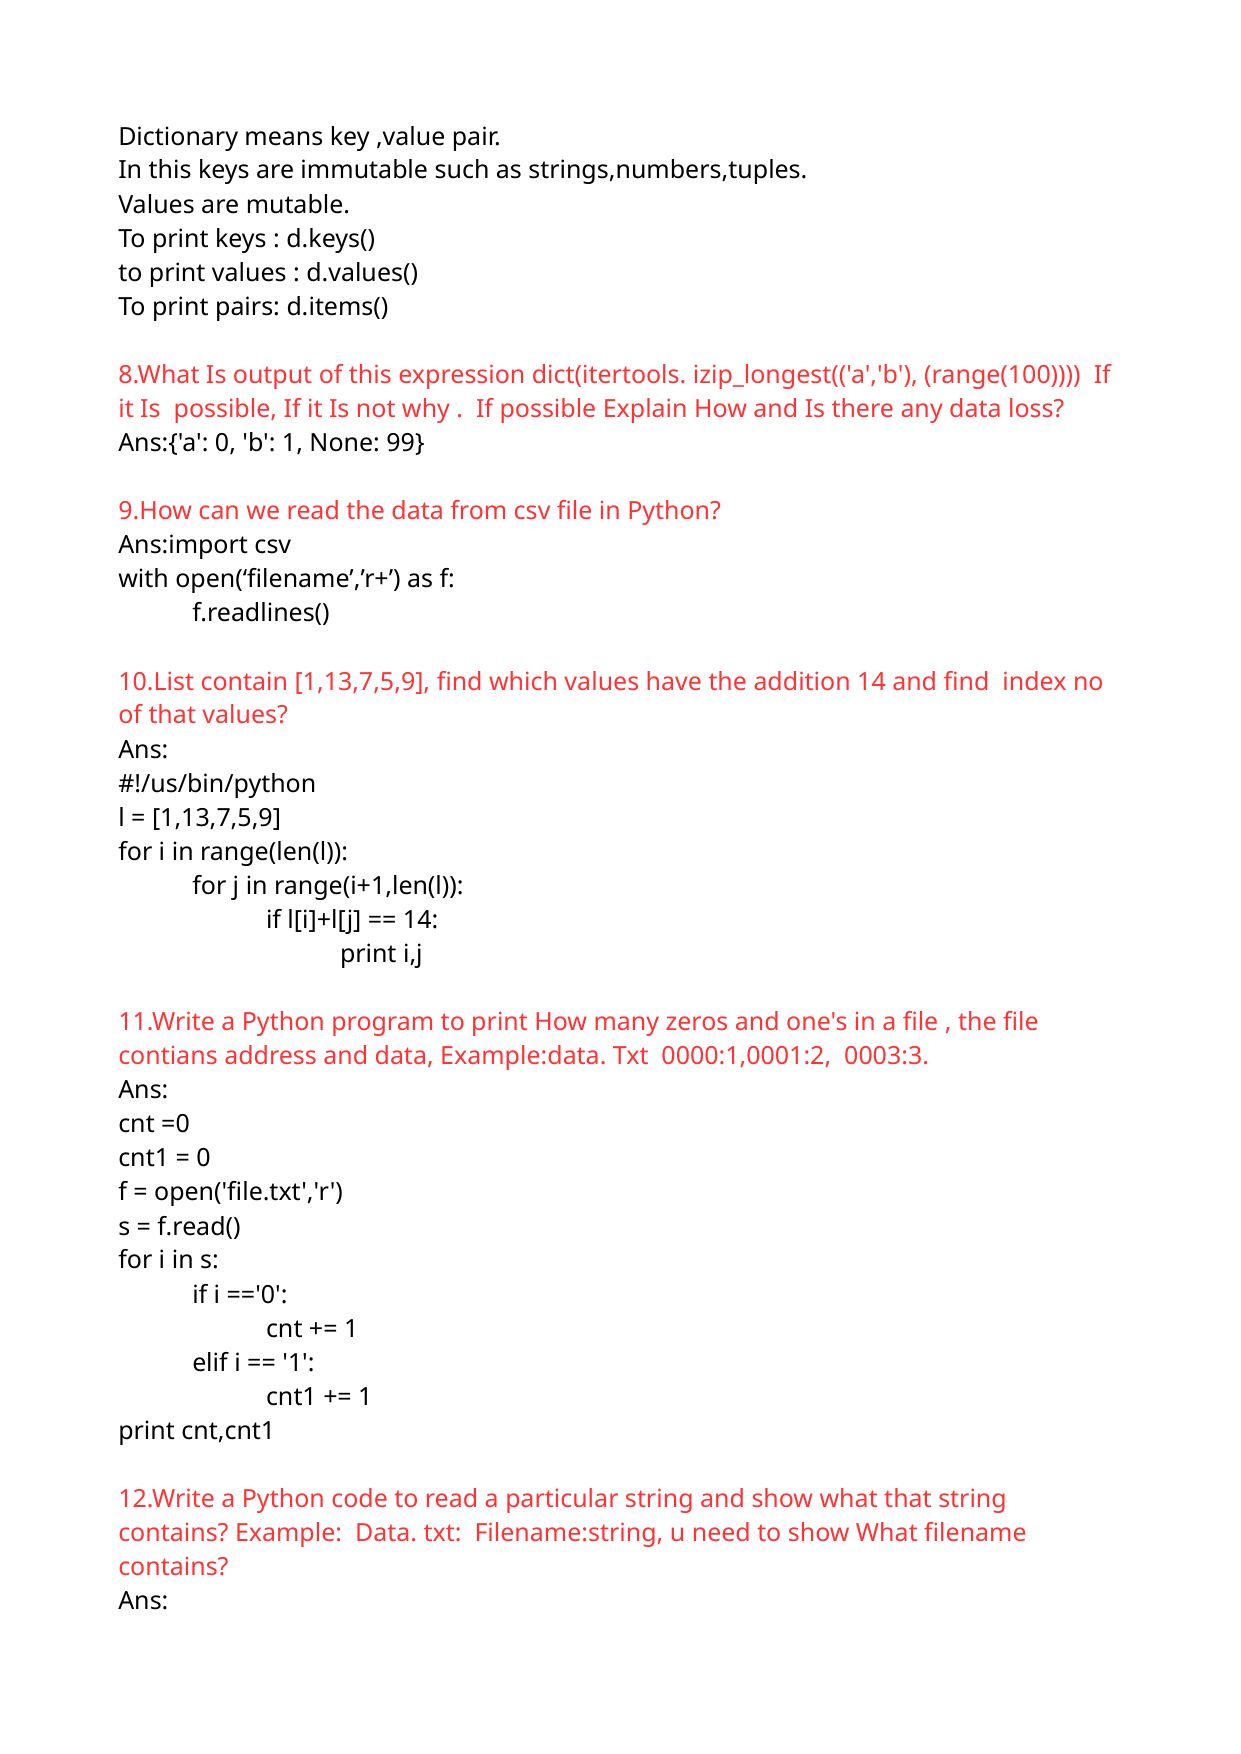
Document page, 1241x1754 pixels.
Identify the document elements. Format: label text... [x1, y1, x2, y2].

text To print pairs: d.items() [118, 288, 1122, 322]
text print cnt,cnt1 [118, 1412, 1122, 1447]
text Ans:{'a': 0, 'b': 1, None: 99} [118, 425, 1122, 459]
text for j in range(i+1,len(l)): [118, 867, 1122, 902]
text Ans: [118, 731, 1122, 765]
text 9.How can we read the data from csv file in Python? [118, 493, 1122, 527]
text for i in range(len(l)): [118, 833, 1122, 867]
text cnt =0 [118, 1106, 1122, 1140]
text if l[i]+l[j] == 14: [118, 902, 1122, 936]
text to print values : d.values() [118, 254, 1122, 288]
text 11.Write a Python program to print How many zeros and one's in a file , the file contians address and data, Example:data. Txt 0000:1,0001:2, 0003:3. [118, 1004, 1122, 1072]
text if i =='0': [118, 1276, 1122, 1310]
text Ans: [118, 1583, 1122, 1617]
text 12.Write a Python code to read a particular string and show what that string contains? Example: Data. txt: Filename:string, u need to show What filename contains? [118, 1481, 1122, 1583]
text elif i == '1': [118, 1344, 1122, 1378]
text cnt1 += 1 [118, 1378, 1122, 1412]
text #!/us/bin/python [118, 765, 1122, 799]
text 10.List contain [1,13,7,5,9], find which values have the addition 14 and find index no of that values? [118, 663, 1122, 731]
text l = [1,13,7,5,9] [118, 799, 1122, 833]
text To print keys : d.keys() [118, 220, 1122, 254]
text Dictionary means key ,value pair. [118, 118, 1122, 152]
text Ans: [118, 1072, 1122, 1106]
text s = f.read() [118, 1208, 1122, 1242]
text f = open('file.txt','r') [118, 1174, 1122, 1208]
text cnt += 1 [118, 1310, 1122, 1344]
text Ans:import csv [118, 527, 1122, 561]
text f.readlines() [118, 595, 1122, 629]
text In this keys are immutable such as strings,numbers,tuples. [118, 152, 1122, 186]
text print i,j [118, 936, 1122, 970]
text for i in s: [118, 1242, 1122, 1276]
text 8.What Is output of this expression dict(itertools. izip_longest(('a','b'), (range(100)))) If it Is possible, If it Is not why . If possible Explain How and Is there any data loss? [118, 357, 1122, 425]
text cnt1 = 0 [118, 1140, 1122, 1174]
text Values are mutable. [118, 186, 1122, 220]
text with open(‘filename’,’r+’) as f: [118, 561, 1122, 595]
